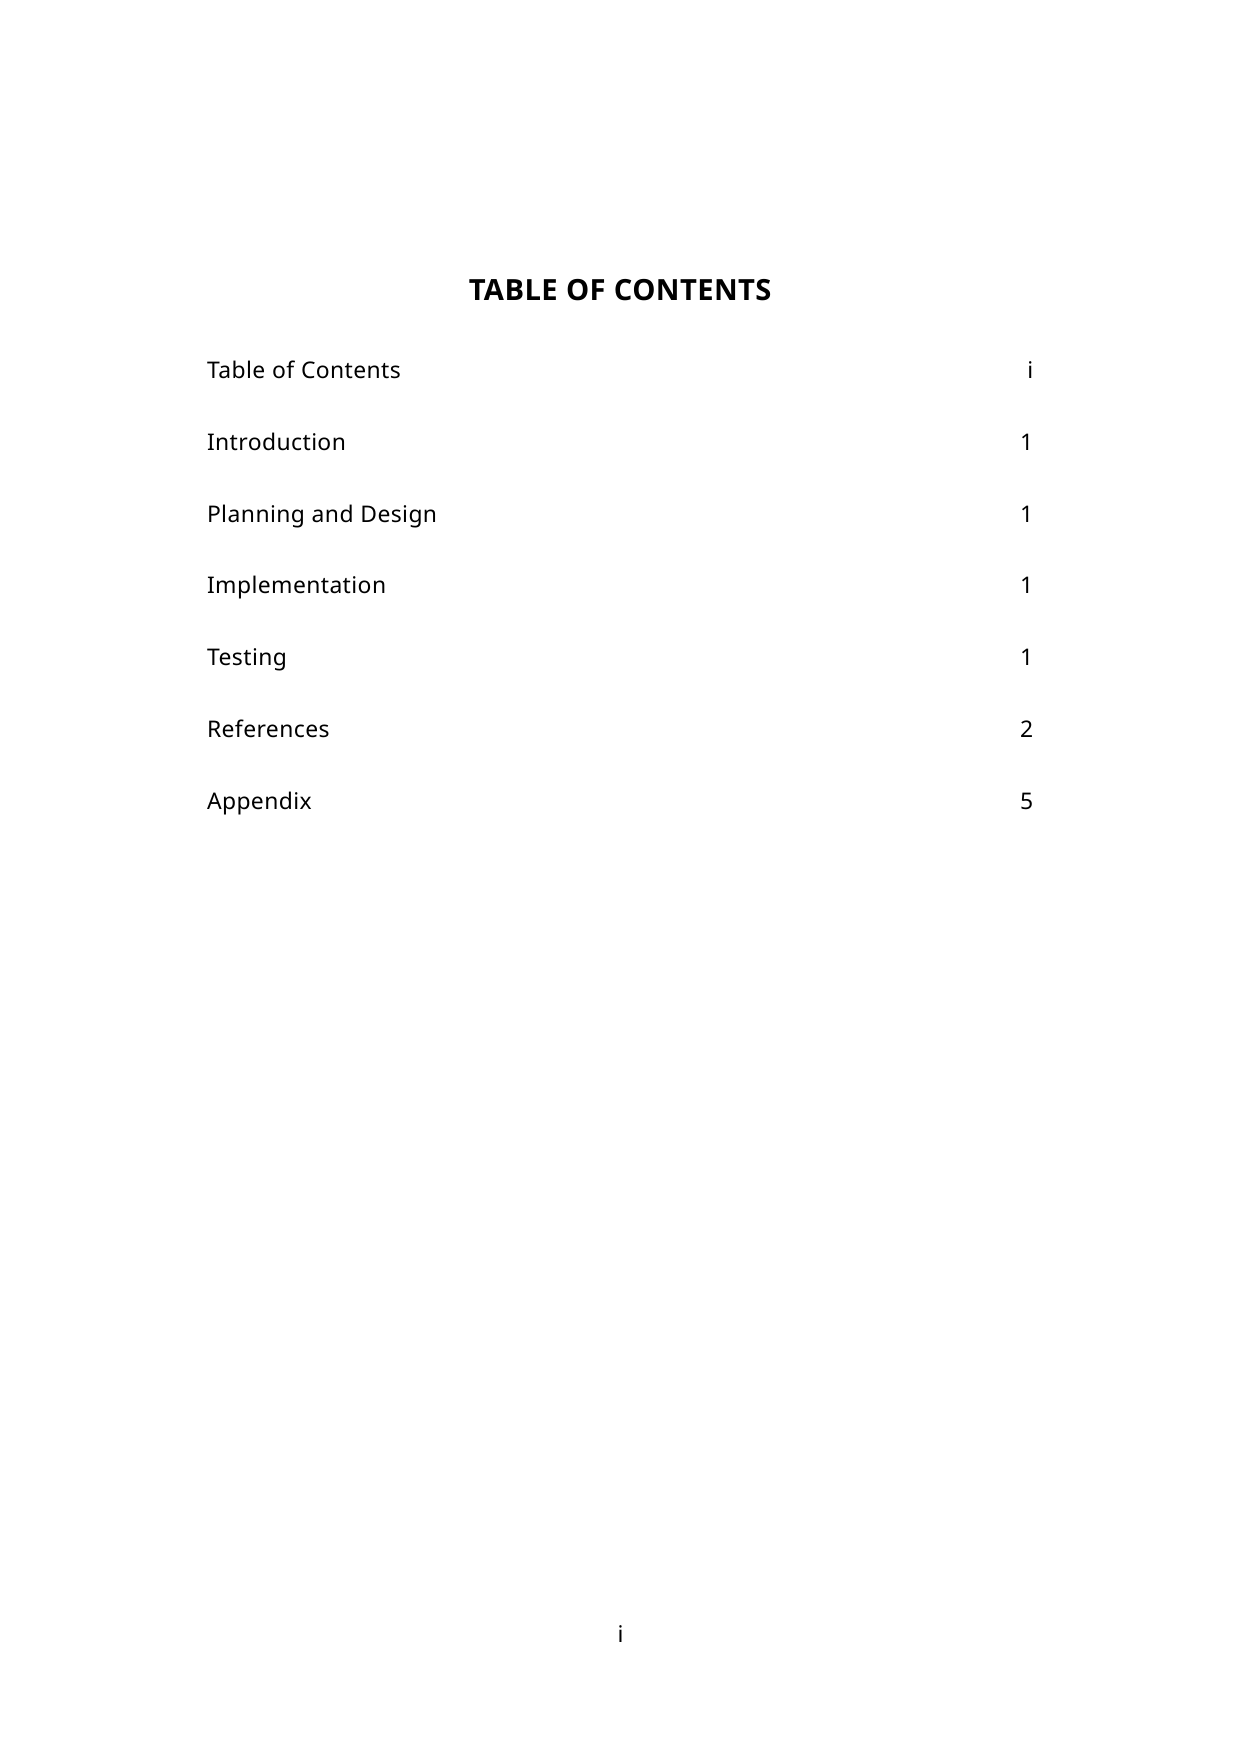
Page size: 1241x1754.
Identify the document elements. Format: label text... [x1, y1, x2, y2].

text Testing 1 [207, 641, 1033, 672]
text Implementation 1 [207, 569, 1033, 601]
text Introduction 1 [207, 426, 1033, 457]
subtitle Table of Contents [207, 269, 1033, 309]
text References 2 [207, 713, 1033, 744]
text Appendix 5 [207, 785, 1033, 816]
text Planning and Design 1 [207, 497, 1033, 529]
text Table of Contents i [207, 354, 1033, 385]
